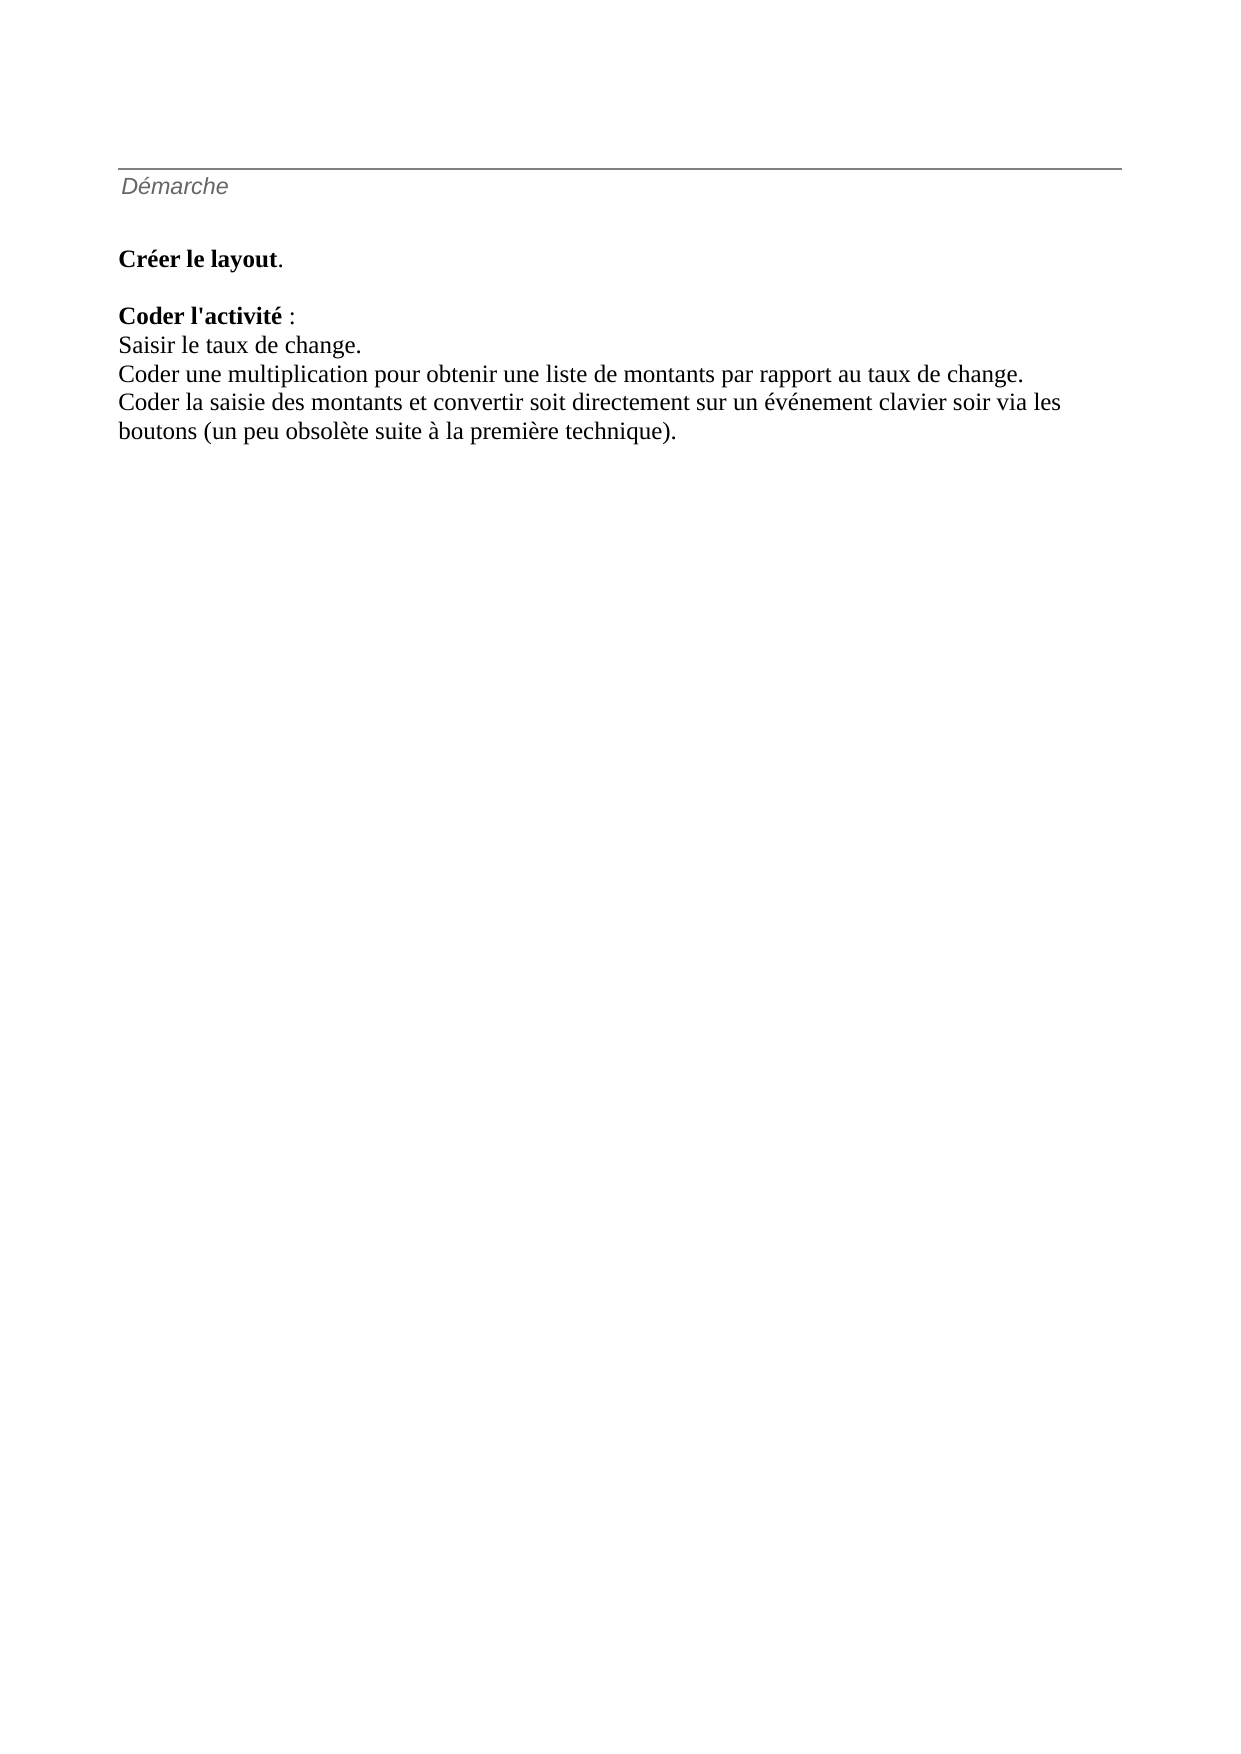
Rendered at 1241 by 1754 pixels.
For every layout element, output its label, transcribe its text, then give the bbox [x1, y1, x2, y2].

text Coder la saisie des montants et convertir soit directement sur un événement clavier soir via les boutons (un peu obsolète suite à la première technique). [118, 387, 1122, 445]
text Saisir le taux de change. [118, 330, 1122, 359]
text Créer le layout. [118, 244, 1122, 272]
text Coder une multiplication pour obtenir une liste de montants par rapport au taux de change. [118, 359, 1122, 387]
subtitle Démarche [118, 170, 1122, 202]
text Coder l'activité : [118, 301, 1122, 330]
